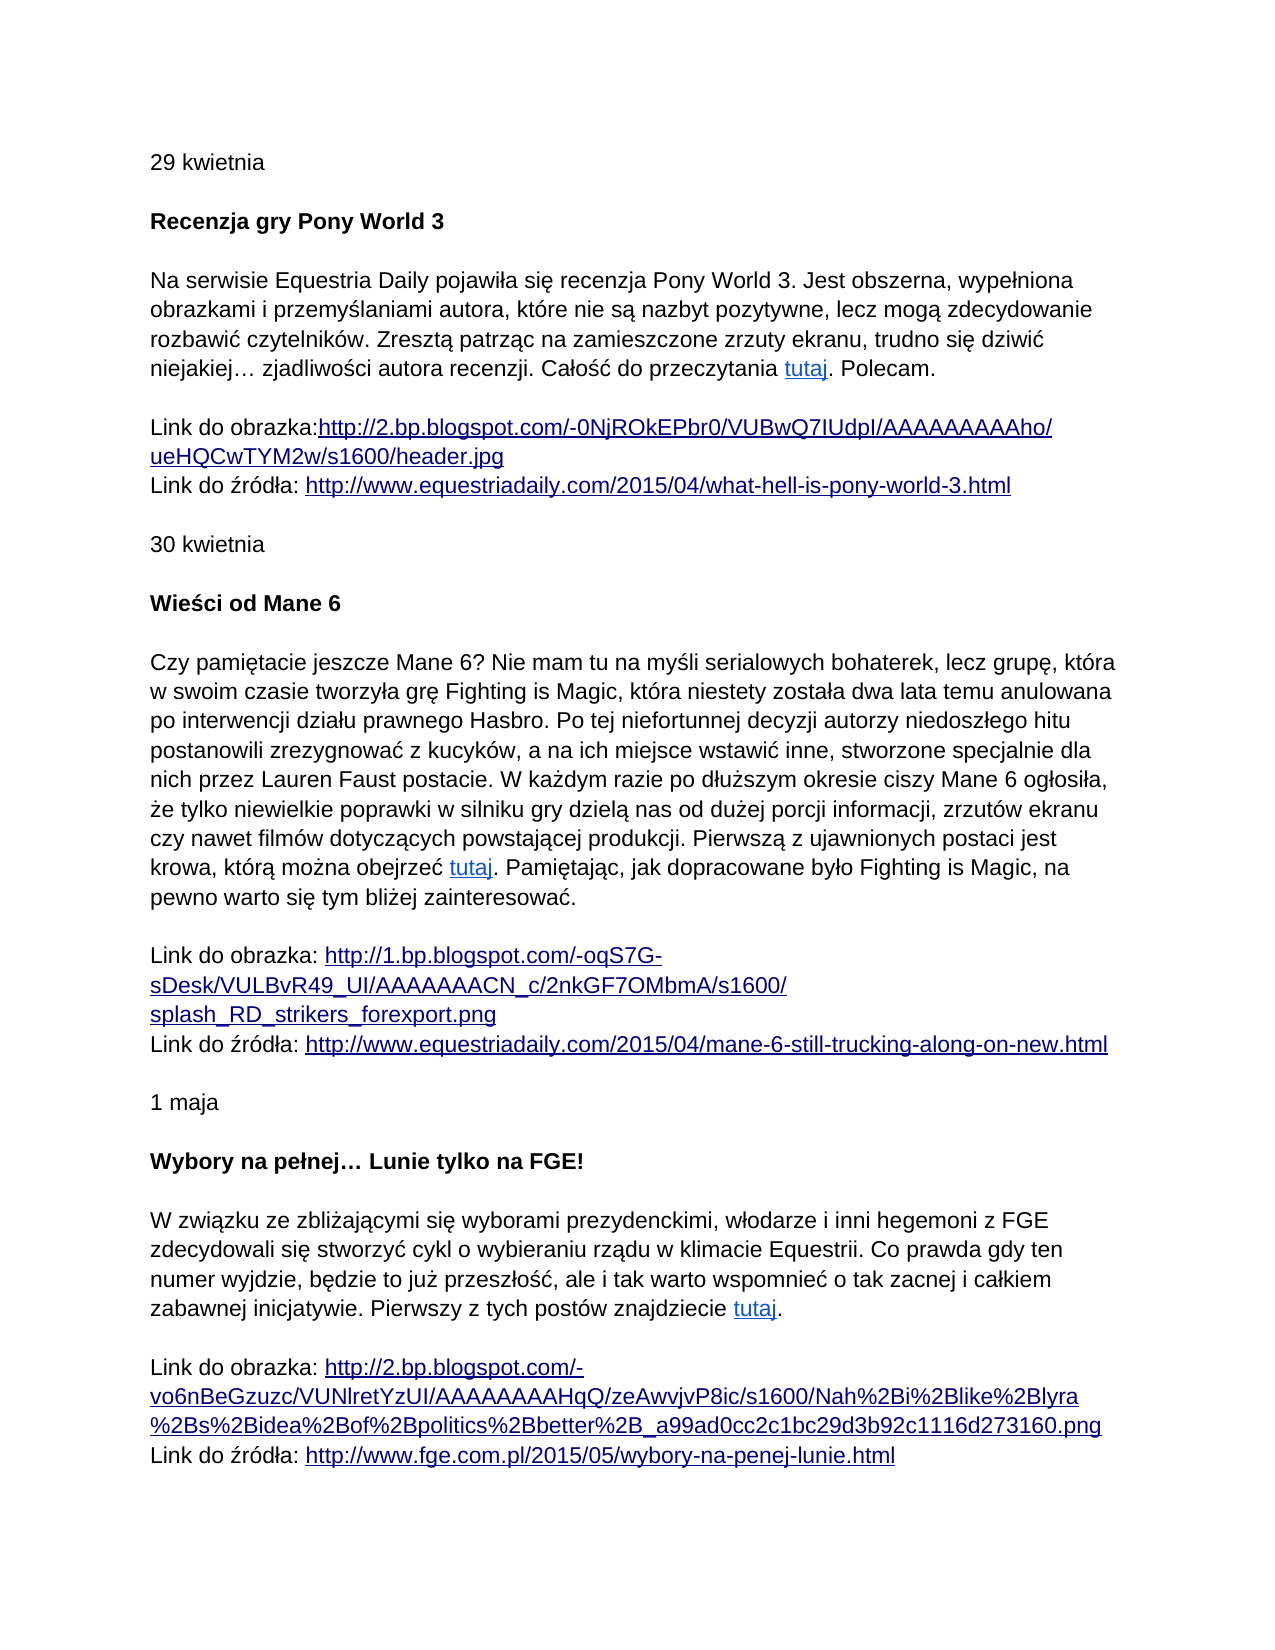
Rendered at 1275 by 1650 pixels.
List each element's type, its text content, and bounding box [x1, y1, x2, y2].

text Link do źródła: http://www.fge.com.pl/2015/05/wybory-na-penej-lunie.html [150, 1442, 1125, 1468]
text Link do obrazka: http://1.bp.blogspot.com/-oqS7G-sDesk/VULBvR49_UI/AAAAAAACN_c/2nkGF7OMbmA/s1600/splash_RD_strikers_forexport.png [150, 943, 1125, 1027]
text Recenzja gry Pony World 3 [150, 209, 1125, 234]
text Wieści od Mane 6 [150, 591, 1125, 616]
text Link do źródła: http://www.equestriadaily.com/2015/04/what-hell-is-pony-world-3.html [150, 473, 1125, 499]
text Link do obrazka:http://2.bp.blogspot.com/-0NjROkEPbr0/VUBwQ7IUdpI/AAAAAAAAAho/ueHQCwTYM2w/s1600/header.jpg [150, 414, 1125, 469]
text W związku ze zbliżającymi się wyborami prezydenckimi, włodarze i inni hegemoni z FGE zdecydowali się stworzyć cykl o wybieraniu rządu w klimacie Equestrii. Co prawda gdy ten numer wyjdzie, będzie to już przeszłość, ale i tak warto wspomnieć o tak zacnej i całkiem zabawnej inicjatywie. Pierwszy z tych postów znajdziecie tutaj. [150, 1207, 1125, 1321]
text 1 maja [150, 1090, 1125, 1116]
text Link do obrazka: http://2.bp.blogspot.com/-vo6nBeGzuzc/VUNlretYzUI/AAAAAAAAHqQ/zeAwvjvP8ic/s1600/Nah%2Bi%2Blike%2Blyra%2Bs%2Bidea%2Bof%2Bpolitics%2Bbetter%2B_a99ad0cc2c1bc29d3b92c1116d273160.png [150, 1354, 1125, 1439]
text Wybory na pełnej… Lunie tylko na FGE! [150, 1149, 1125, 1174]
text Na serwisie Equestria Daily pojawiła się recenzja Pony World 3. Jest obszerna, wypełniona obrazkami i przemyślaniami autora, które nie są nazbyt pozytywne, lecz mogą zdecydowanie rozbawić czytelników. Zresztą patrząc na zamieszczone zrzuty ekranu, trudno się dziwić niejakiej… zjadliwości autora recenzji. Całość do przeczytania tutaj. Polecam. [150, 267, 1125, 381]
text 29 kwietnia [150, 150, 1125, 176]
text Czy pamiętacie jeszcze Mane 6? Nie mam tu na myśli serialowych bohaterek, lecz grupę, która w swoim czasie tworzyła grę Fighting is Magic, która niestety została dwa lata temu anulowana po interwencji działu prawnego Hasbro. Po tej niefortunnej decyzji autorzy niedoszłego hitu postanowili zrezygnować z kucyków, a na ich miejsce wstawić inne, stworzone specjalnie dla nich przez Lauren Faust postacie. W każdym razie po dłuższym okresie ciszy Mane 6 ogłosiła, że tylko niewielkie poprawki w silniku gry dzielą nas od dużej porcji informacji, zrzutów ekranu czy nawet filmów dotyczących powstającej produkcji. Pierwszą z ujawnionych postaci jest krowa, którą można obejrzeć tutaj. Pamiętając, jak dopracowane było Fighting is Magic, na pewno warto się tym bliżej zainteresować. [150, 649, 1125, 910]
text Link do źródła: http://www.equestriadaily.com/2015/04/mane-6-still-trucking-along-on-new.html [150, 1031, 1125, 1057]
text 30 kwietnia [150, 532, 1125, 557]
